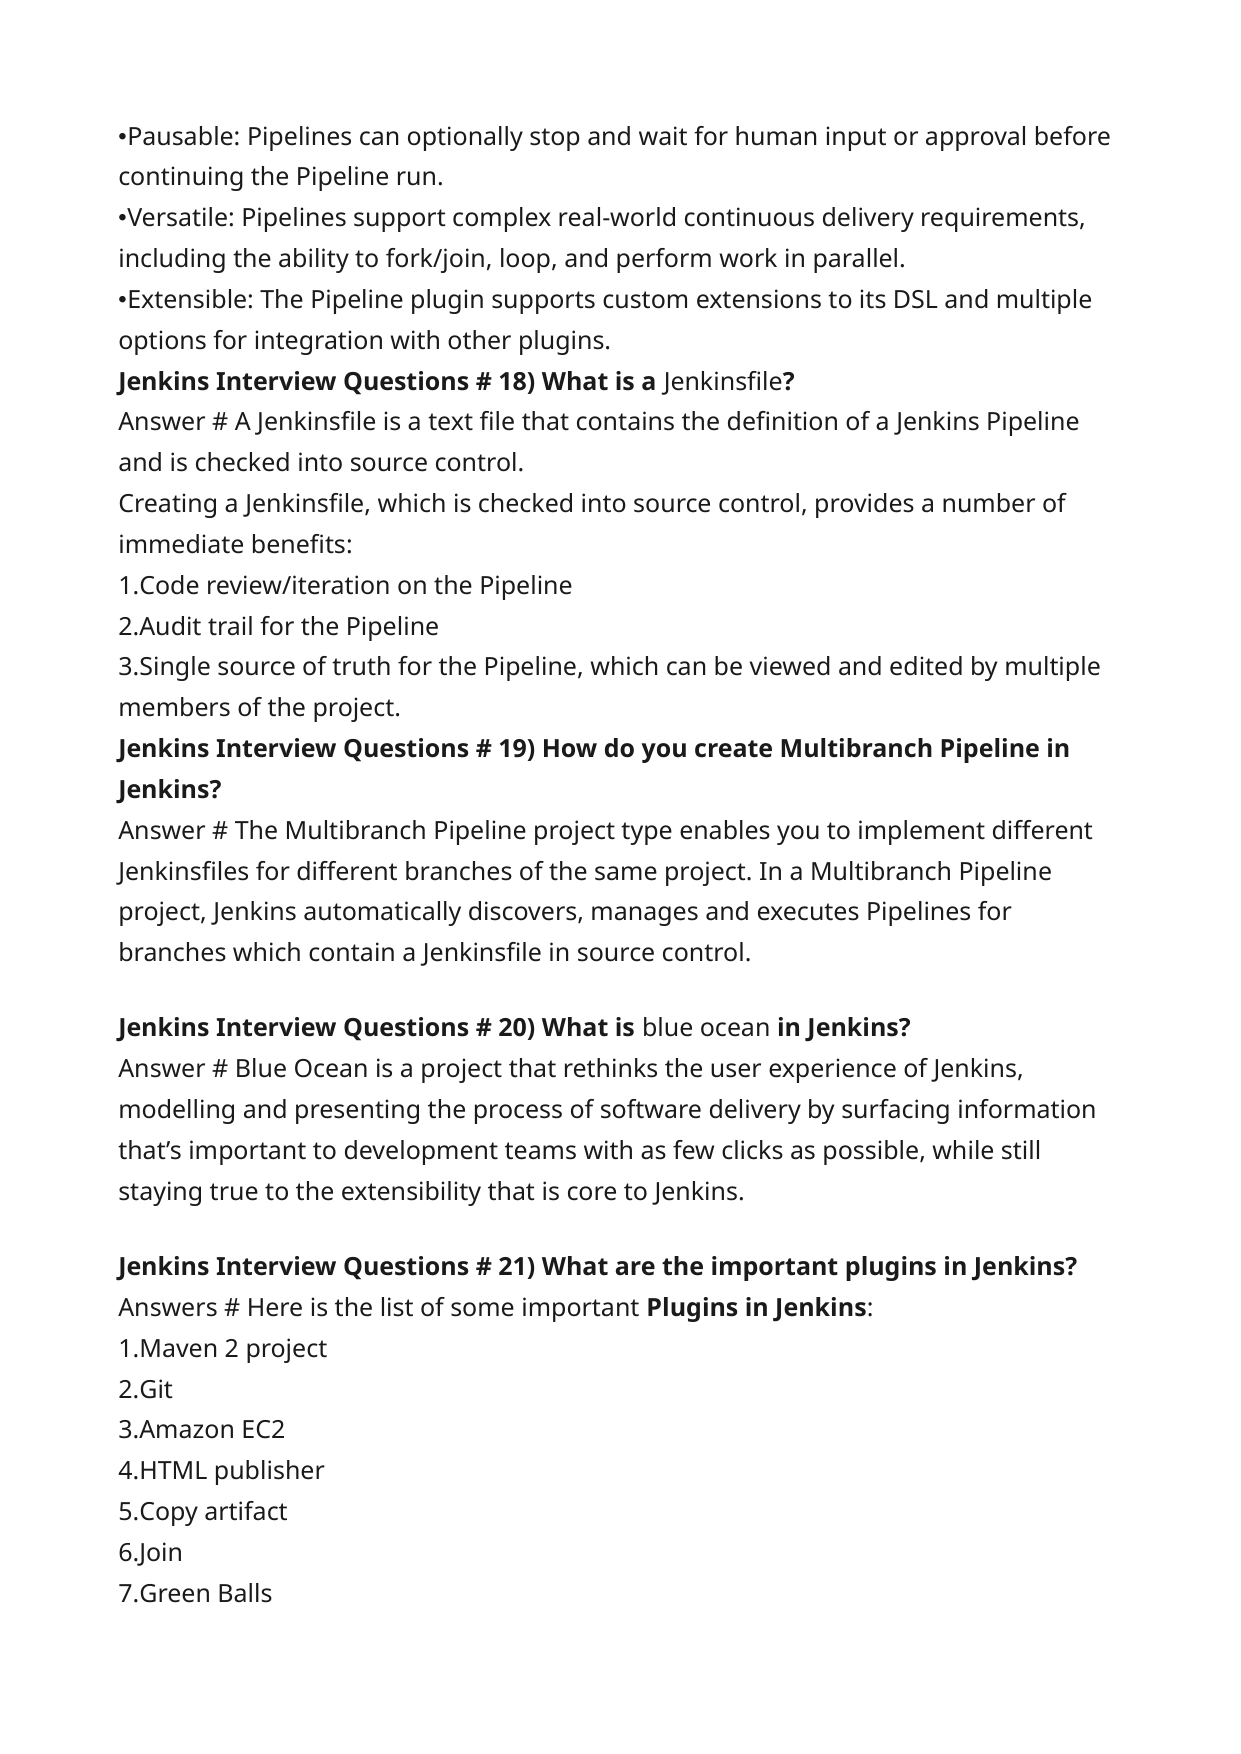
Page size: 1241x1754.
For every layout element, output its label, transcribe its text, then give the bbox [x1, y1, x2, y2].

list Copy artifact [118, 1494, 1122, 1528]
list Maven 2 project [118, 1330, 1122, 1364]
text Jenkins Interview Questions # 20) What is blue ocean in Jenkins? [118, 1010, 1122, 1044]
text Jenkins Interview Questions # 18) What is a Jenkinsfile? [118, 363, 1122, 397]
text Answers # Here is the list of some important Plugins in Jenkins: [118, 1289, 1122, 1324]
list Amazon EC2 [118, 1412, 1122, 1446]
list Audit trail for the Pipeline [118, 608, 1122, 642]
list Code review/iteration on the Pipeline [118, 567, 1122, 601]
list Git [118, 1371, 1122, 1405]
list Join [118, 1534, 1122, 1569]
list Pausable: Pipelines can optionally stop and wait for human input or approval before continuing the Pipeline run. [118, 118, 1122, 193]
text Creating a Jenkinsfile, which is checked into source control, provides a number of immediate benefits: [118, 486, 1122, 561]
list Versatile: Pipelines support complex real-world continuous delivery requirements, including the ability to fork/join, loop, and perform work in parallel. [118, 200, 1122, 275]
text Answer # Blue Ocean is a project that rethinks the user experience of Jenkins, modelling and presenting the process of software delivery by surfacing information that’s important to development teams with as few clicks as possible, while still staying true to the extensibility that is core to Jenkins. [118, 1051, 1122, 1207]
list Single source of truth for the Pipeline, which can be viewed and edited by multiple members of the project. [118, 649, 1122, 724]
text Answer # The Multibranch Pipeline project type enables you to implement different Jenkinsfiles for different branches of the same project. In a Multibranch Pipeline project, Jenkins automatically discovers, manages and executes Pipelines for branches which contain a Jenkinsfile in source control. [118, 812, 1122, 969]
text Answer # A Jenkinsfile is a text file that contains the definition of a Jenkins Pipeline and is checked into source control. [118, 404, 1122, 479]
list Green Balls [118, 1575, 1122, 1609]
text Jenkins Interview Questions # 21) What are the important plugins in Jenkins? [118, 1249, 1122, 1283]
text Jenkins Interview Questions # 19) How do you create Multibranch Pipeline in Jenkins? [118, 731, 1122, 806]
list Extensible: The Pipeline plugin supports custom extensions to its DSL and multiple options for integration with other plugins. [118, 281, 1122, 356]
list HTML publisher [118, 1453, 1122, 1487]
